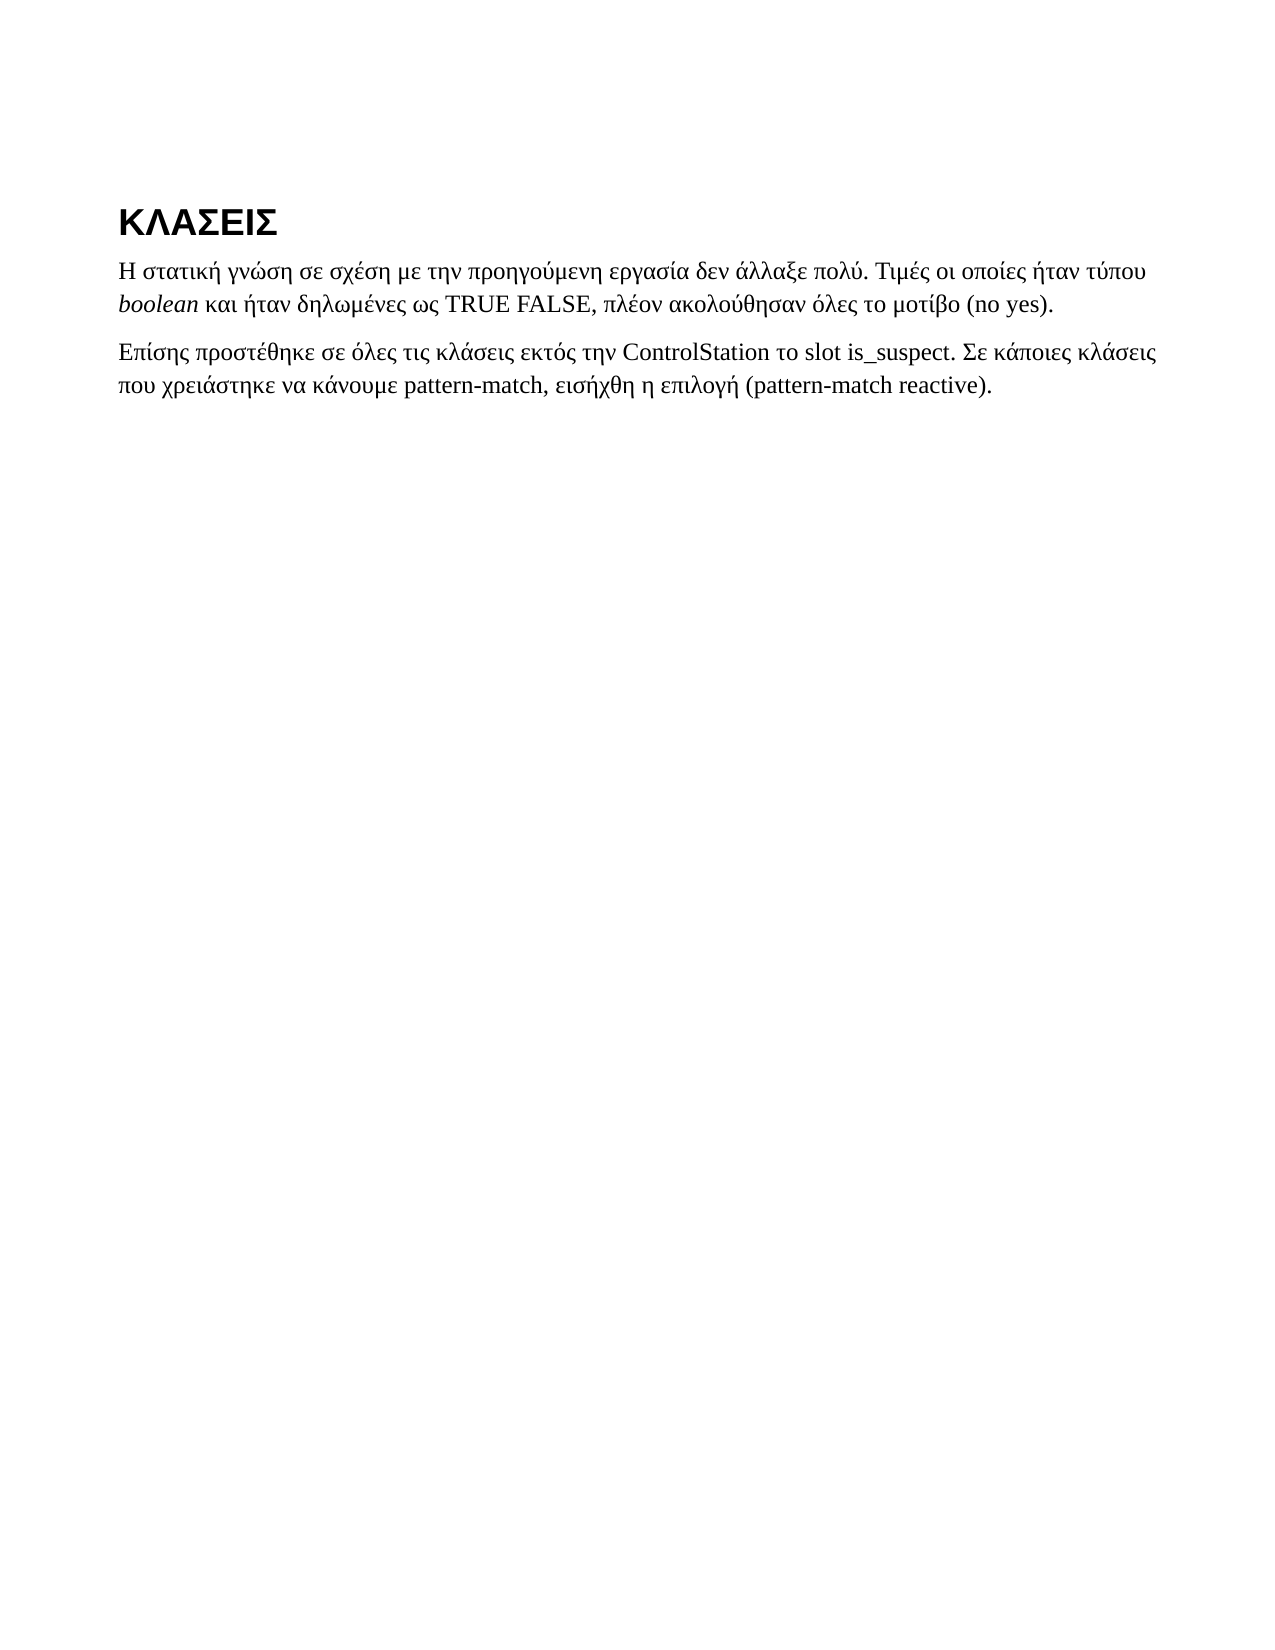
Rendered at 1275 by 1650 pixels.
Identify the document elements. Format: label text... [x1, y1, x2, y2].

text Επίσης προστέθηκε σε όλες τις κλάσεις εκτός την ControlStation το slot is_suspect. Σε κάποιες κλάσεις που χρειάστηκε να κάνουμε pattern-match, εισήχθη η επιλογή (pattern-match reactive). [118, 337, 1157, 399]
subtitle ΚΛΑΣΕΙΣ [118, 201, 1157, 244]
text Η στατική γνώση σε σχέση με την προηγούμενη εργασία δεν άλλαξε πολύ. Τιμές οι οποίες ήταν τύπου boolean και ήταν δηλωμένες ως TRUE FALSE, πλέον ακολούθησαν όλες το μοτίβο (no yes). [118, 256, 1157, 318]
